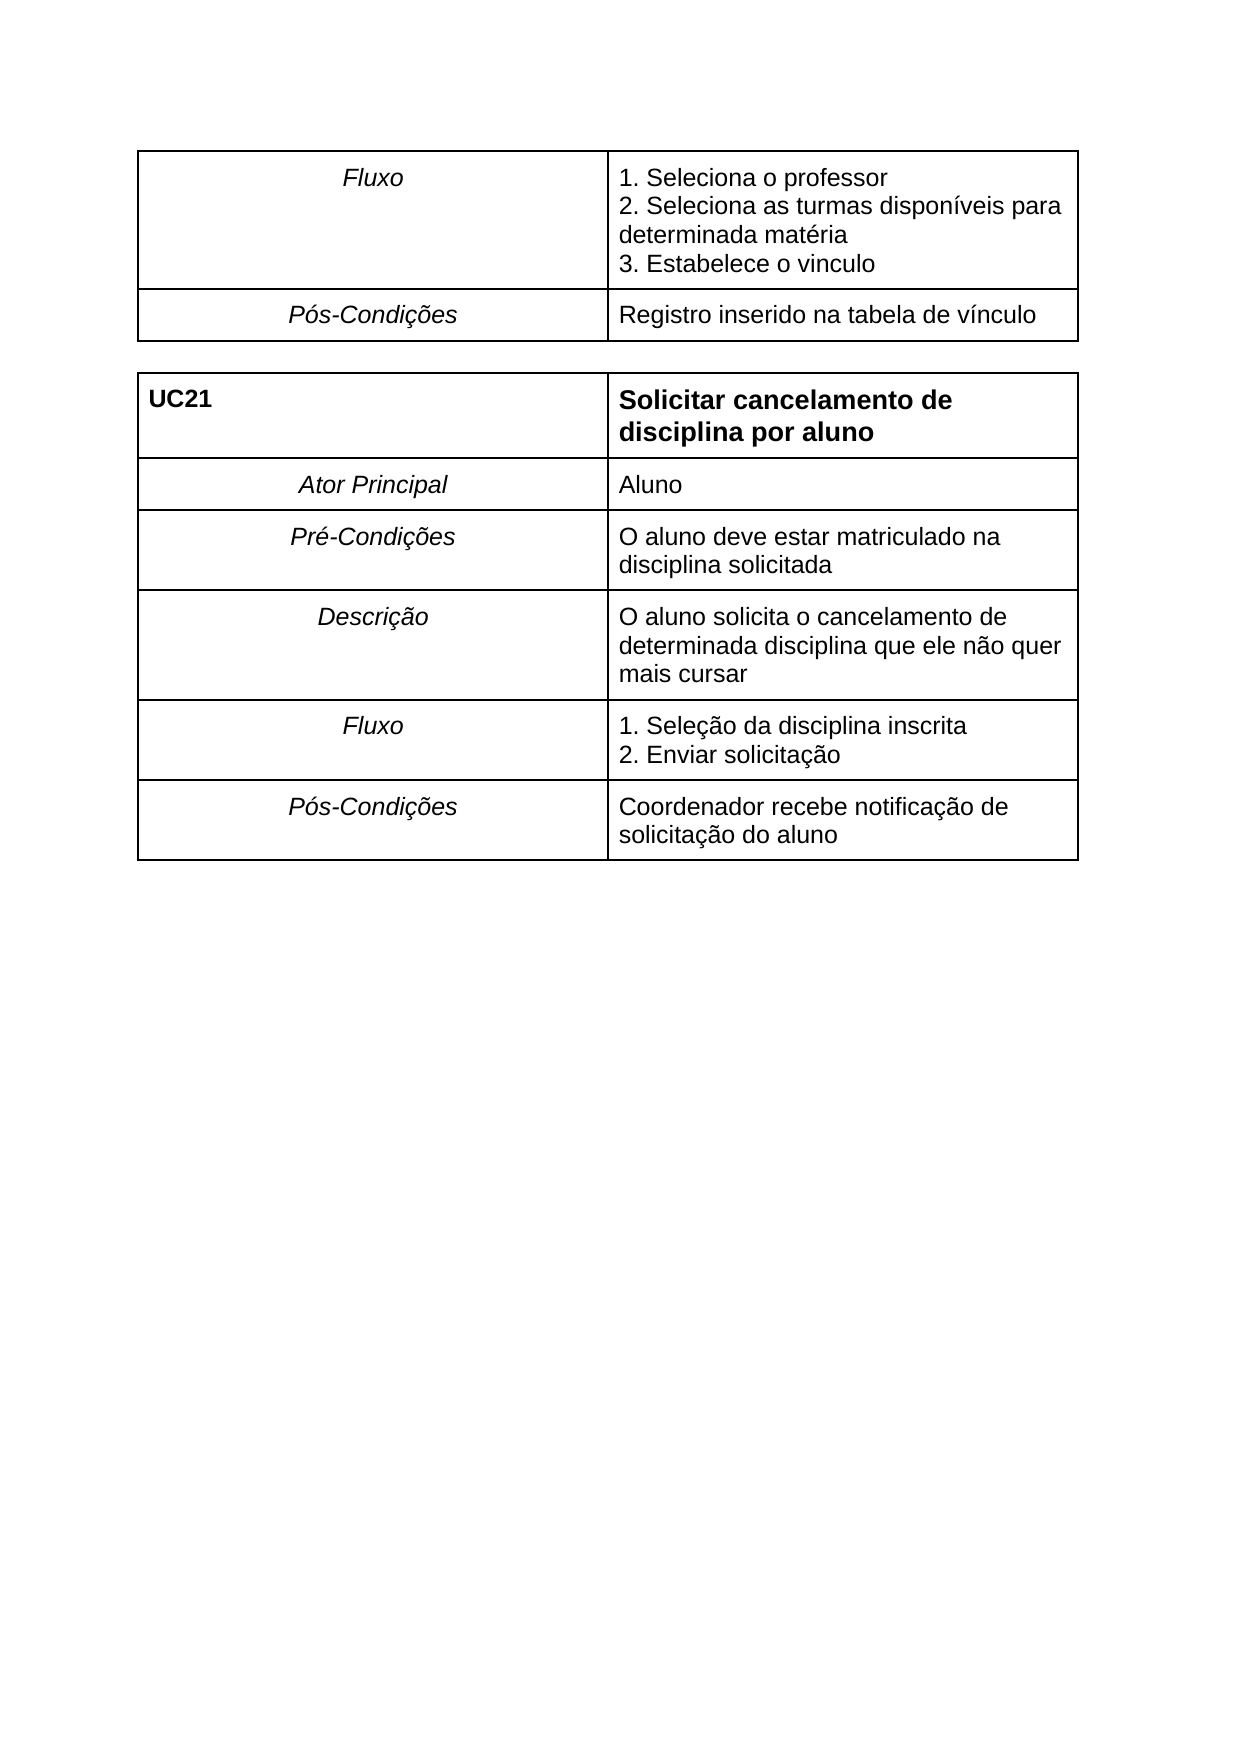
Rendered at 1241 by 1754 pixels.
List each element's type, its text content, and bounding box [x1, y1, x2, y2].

table_cell Pós-Condições [139, 290, 607, 339]
table_header Solicitar cancelamento de disciplina por aluno [609, 374, 1077, 457]
table_cell Ator Principal [139, 459, 607, 509]
table_cell 1. Seleciona o professor 2. Seleciona as turmas disponíveis para determinada matéria 3. Estabelece o vinculo [609, 152, 1077, 288]
table_cell Descrição [139, 591, 607, 698]
table_cell Registro inserido na tabela de vínculo [609, 290, 1077, 339]
table_cell O aluno deve estar matriculado na disciplina solicitada [609, 511, 1077, 589]
table_cell Pós-Condições [139, 781, 607, 859]
table_cell Fluxo [139, 152, 607, 288]
table_cell 1. Seleção da disciplina inscrita 2. Enviar solicitação [609, 701, 1077, 779]
table_cell Fluxo [139, 701, 607, 779]
table_cell Pré-Condições [139, 511, 607, 589]
table_header UC21 [139, 374, 607, 457]
table_cell Aluno [609, 459, 1077, 509]
table_cell Coordenador recebe notificação de solicitação do aluno [609, 781, 1077, 859]
table_cell O aluno solicita o cancelamento de determinada disciplina que ele não quer mais cursar [609, 591, 1077, 698]
